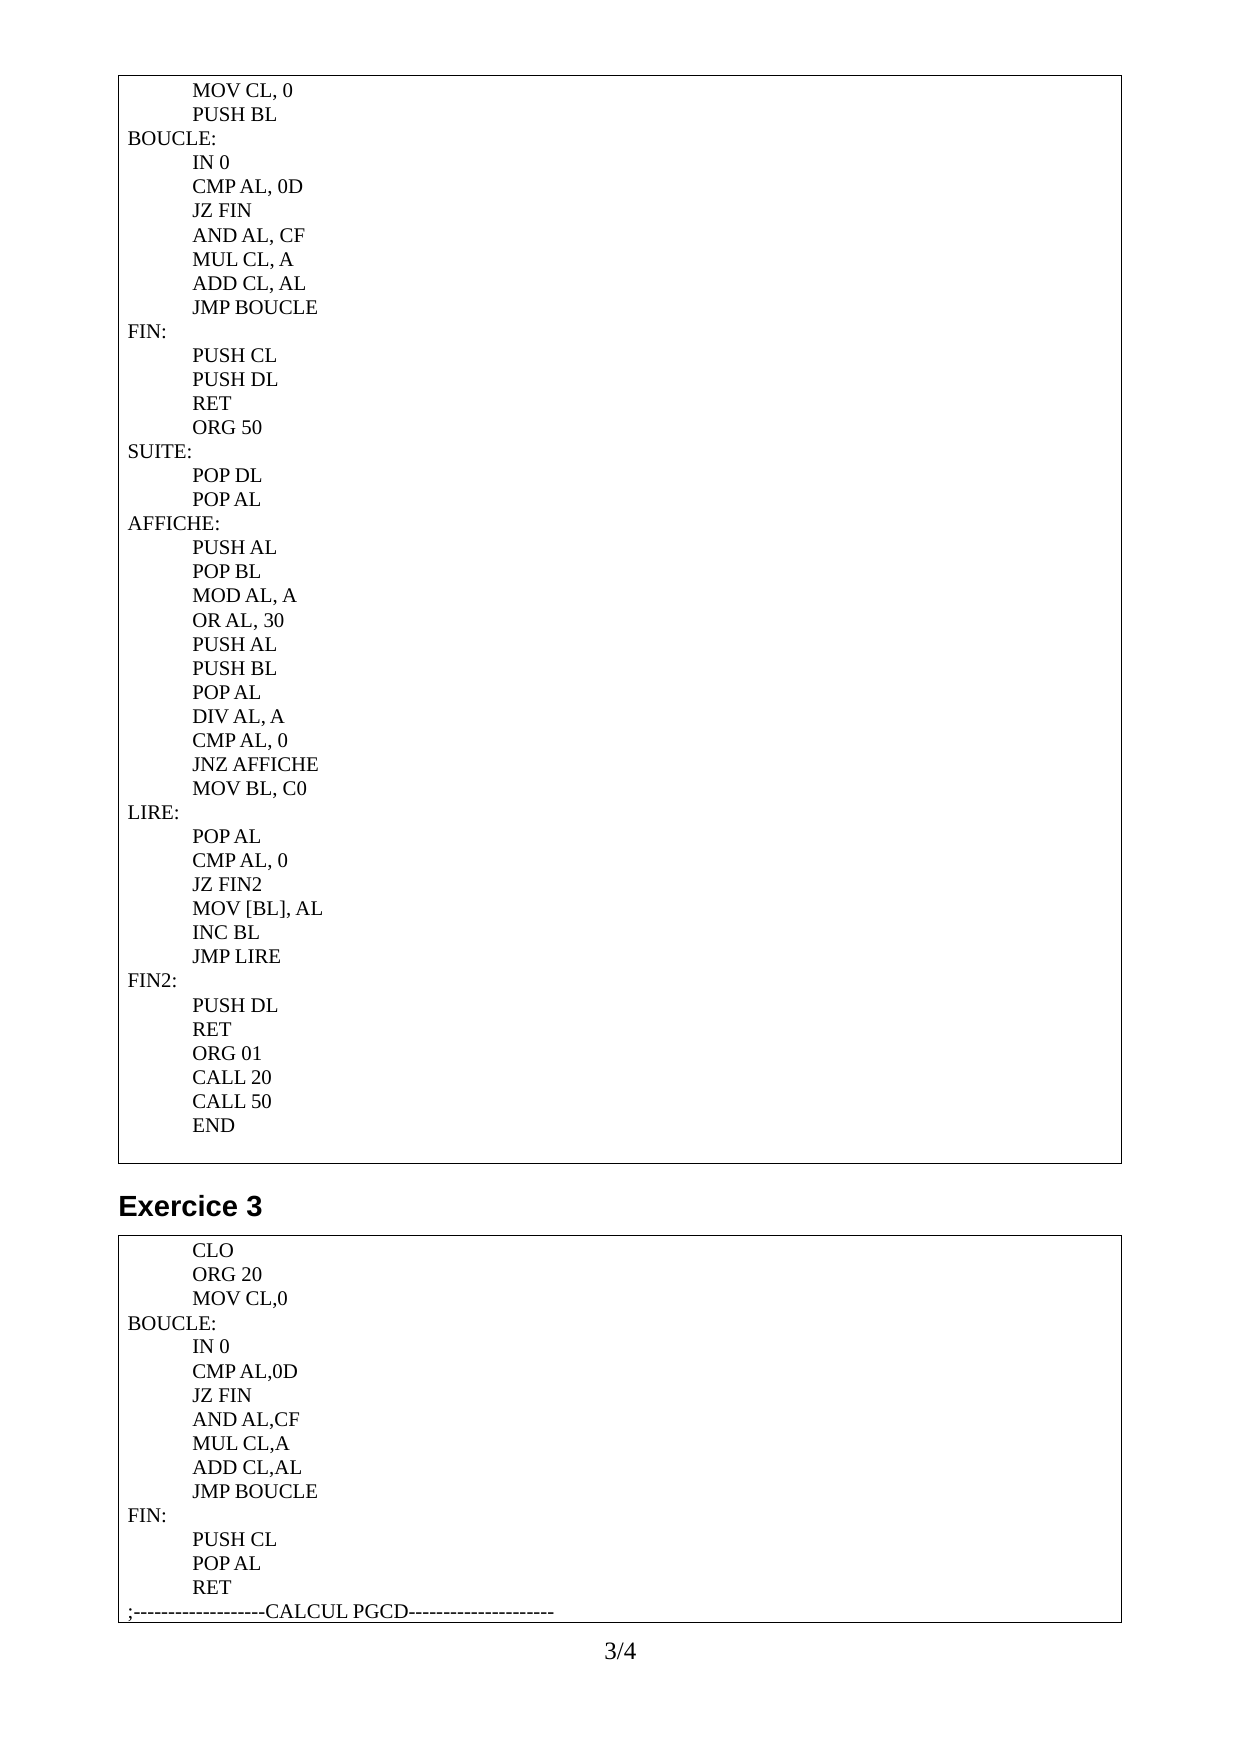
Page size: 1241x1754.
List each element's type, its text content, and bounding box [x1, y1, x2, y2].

text CALL 50 [119, 1086, 1121, 1110]
text ORG 01 [119, 1037, 1121, 1062]
text POP AL [119, 1548, 1121, 1572]
text POP AL [119, 484, 1121, 508]
text PUSH AL [119, 628, 1121, 652]
text MOV CL,0 [119, 1283, 1121, 1307]
text JZ FIN [119, 1379, 1121, 1403]
text PUSH DL [119, 364, 1121, 388]
text MOV [BL], AL [119, 893, 1121, 917]
text IN 0 [119, 1331, 1121, 1355]
text AND AL,CF [119, 1403, 1121, 1428]
text MUL CL,A [119, 1428, 1121, 1452]
text PUSH CL [119, 340, 1121, 364]
text SUITE: [119, 436, 1121, 460]
text POP AL [119, 821, 1121, 845]
text ORG 50 [119, 412, 1121, 436]
text CLO [119, 1236, 1121, 1259]
text INC BL [119, 917, 1121, 941]
text FIN: [119, 316, 1121, 340]
text OR AL, 30 [119, 604, 1121, 628]
text IN 0 [119, 147, 1121, 171]
text ADD CL, AL [119, 267, 1121, 292]
text CMP AL, 0 [119, 725, 1121, 749]
text CMP AL,0D [119, 1355, 1121, 1379]
text CMP AL, 0D [119, 171, 1121, 195]
text RET [119, 388, 1121, 412]
text CALL 20 [119, 1062, 1121, 1086]
text PUSH CL [119, 1524, 1121, 1548]
text AND AL, CF [119, 219, 1121, 243]
text MOV CL, 0 [119, 76, 1121, 99]
text RET [119, 1572, 1121, 1596]
text JZ FIN2 [119, 869, 1121, 893]
text CMP AL, 0 [119, 845, 1121, 869]
text POP BL [119, 556, 1121, 580]
text JZ FIN [119, 195, 1121, 219]
text JMP BOUCLE [119, 292, 1121, 316]
text MOV BL, C0 [119, 773, 1121, 797]
text BOUCLE: [119, 1307, 1121, 1331]
text POP DL [119, 460, 1121, 484]
text POP AL [119, 677, 1121, 701]
text PUSH AL [119, 532, 1121, 556]
text END [119, 1110, 1121, 1137]
text ADD CL,AL [119, 1452, 1121, 1476]
text MOD AL, A [119, 580, 1121, 604]
text MUL CL, A [119, 243, 1121, 267]
text ORG 20 [119, 1259, 1121, 1283]
text ;-------------------CALCUL PGCD--------------------- [119, 1596, 1121, 1622]
text JMP LIRE [119, 941, 1121, 965]
text FIN2: [119, 965, 1121, 989]
text PUSH DL [119, 989, 1121, 1013]
text JMP BOUCLE [119, 1476, 1121, 1500]
text AFFICHE: [119, 508, 1121, 532]
text RET [119, 1013, 1121, 1037]
text PUSH BL [119, 652, 1121, 677]
text PUSH BL [119, 99, 1121, 123]
text FIN: [119, 1500, 1121, 1524]
text DIV AL, A [119, 701, 1121, 725]
text LIRE: [119, 797, 1121, 821]
subtitle Exercice 3 [118, 1189, 1122, 1223]
text BOUCLE: [119, 123, 1121, 147]
text JNZ AFFICHE [119, 749, 1121, 773]
